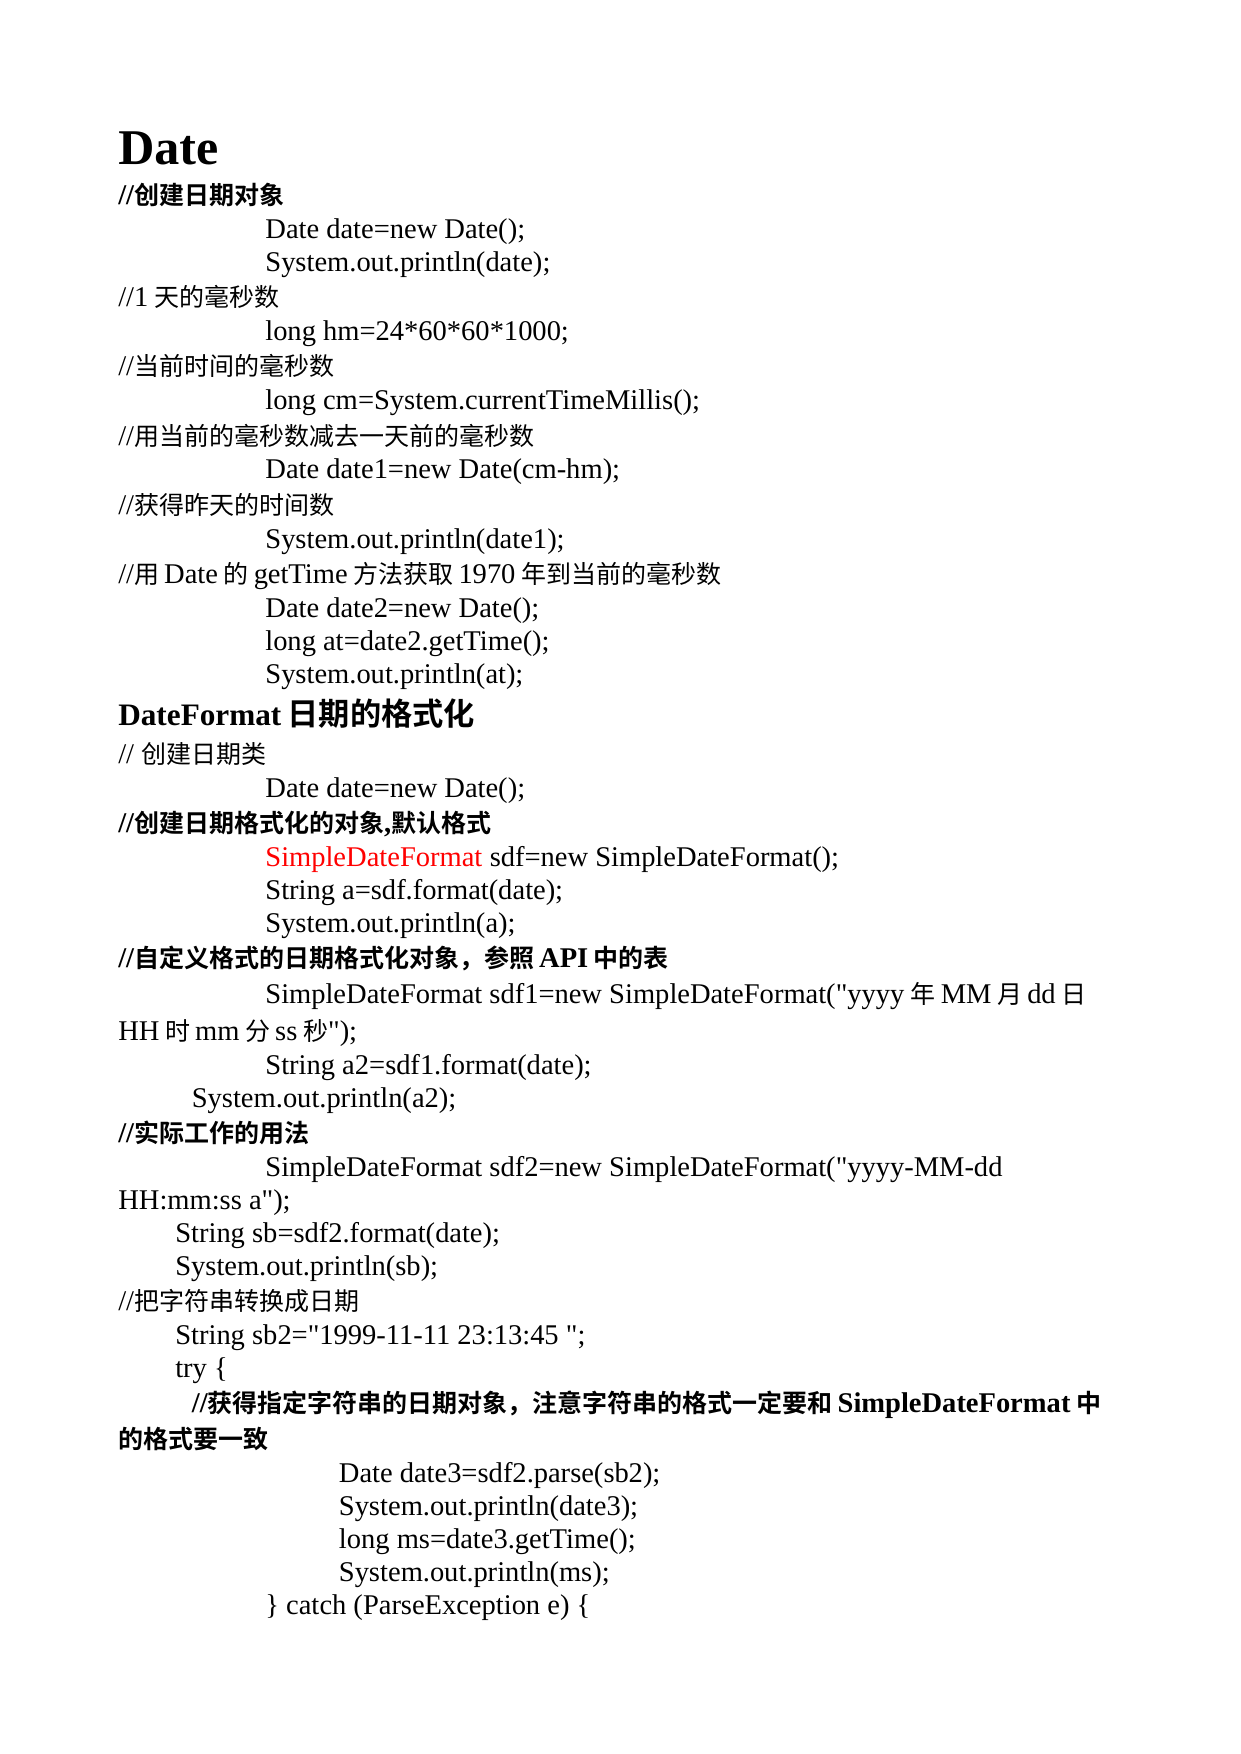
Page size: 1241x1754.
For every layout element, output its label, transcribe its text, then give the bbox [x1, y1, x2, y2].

text SimpleDateFormat sdf2=new SimpleDateFormat("yyyy-MM-dd HH:mm:ss a"); [118, 1149, 1122, 1215]
text System.out.println(a2); [118, 1080, 1122, 1113]
text //实际工作的用法 [118, 1113, 1122, 1149]
text System.out.println(date3); [118, 1489, 1122, 1522]
text long ms=date3.getTime(); [118, 1522, 1122, 1554]
text Date date=new Date(); [118, 212, 1122, 245]
text SimpleDateFormat sdf=new SimpleDateFormat(); [118, 840, 1122, 873]
text //获得昨天的时间数 [118, 485, 1122, 521]
text System.out.println(ms); [118, 1554, 1122, 1587]
text String a=sdf.format(date); [118, 873, 1122, 906]
text System.out.println(a); [118, 906, 1122, 939]
text //把字符串转换成日期 [118, 1281, 1122, 1317]
text String sb2="1999-11-11 23:13:45 "; [118, 1317, 1122, 1350]
text //用Date的getTime方法获取1970年到当前的毫秒数 [118, 554, 1122, 591]
text String sb=sdf2.format(date); [118, 1215, 1122, 1248]
text Date [118, 118, 1122, 176]
text //创建日期格式化的对象,默认格式 [118, 804, 1122, 840]
text long at=date2.getTime(); [118, 623, 1122, 656]
text System.out.println(date); [118, 245, 1122, 278]
text Date date2=new Date(); [118, 591, 1122, 623]
text //创建日期对象 [118, 176, 1122, 212]
text try { [118, 1350, 1122, 1383]
text Date date=new Date(); [118, 771, 1122, 804]
text } catch (ParseException e) { [118, 1587, 1122, 1620]
text // 创建日期类 [118, 734, 1122, 771]
text //当前时间的毫秒数 [118, 347, 1122, 383]
text System.out.println(at); [118, 656, 1122, 689]
text //1天的毫秒数 [118, 278, 1122, 314]
text Date date3=sdf2.parse(sb2); [118, 1456, 1122, 1489]
text Date date1=new Date(cm-hm); [118, 452, 1122, 485]
text String a2=sdf1.format(date); [118, 1047, 1122, 1080]
text System.out.println(sb); [118, 1248, 1122, 1281]
text //自定义格式的日期格式化对象，参照API中的表 [118, 939, 1122, 975]
text SimpleDateFormat sdf1=new SimpleDateFormat("yyyy年MM月dd日HH时mm分ss秒"); [118, 975, 1122, 1047]
text //获得指定字符串的日期对象，注意字符串的格式一定要和SimpleDateFormat中的格式要一致 [118, 1383, 1122, 1456]
text DateFormat日期的格式化 [118, 689, 1122, 734]
text //用当前的毫秒数减去一天前的毫秒数 [118, 416, 1122, 452]
text long hm=24*60*60*1000; [118, 314, 1122, 347]
text System.out.println(date1); [118, 521, 1122, 554]
text long cm=System.currentTimeMillis(); [118, 383, 1122, 416]
